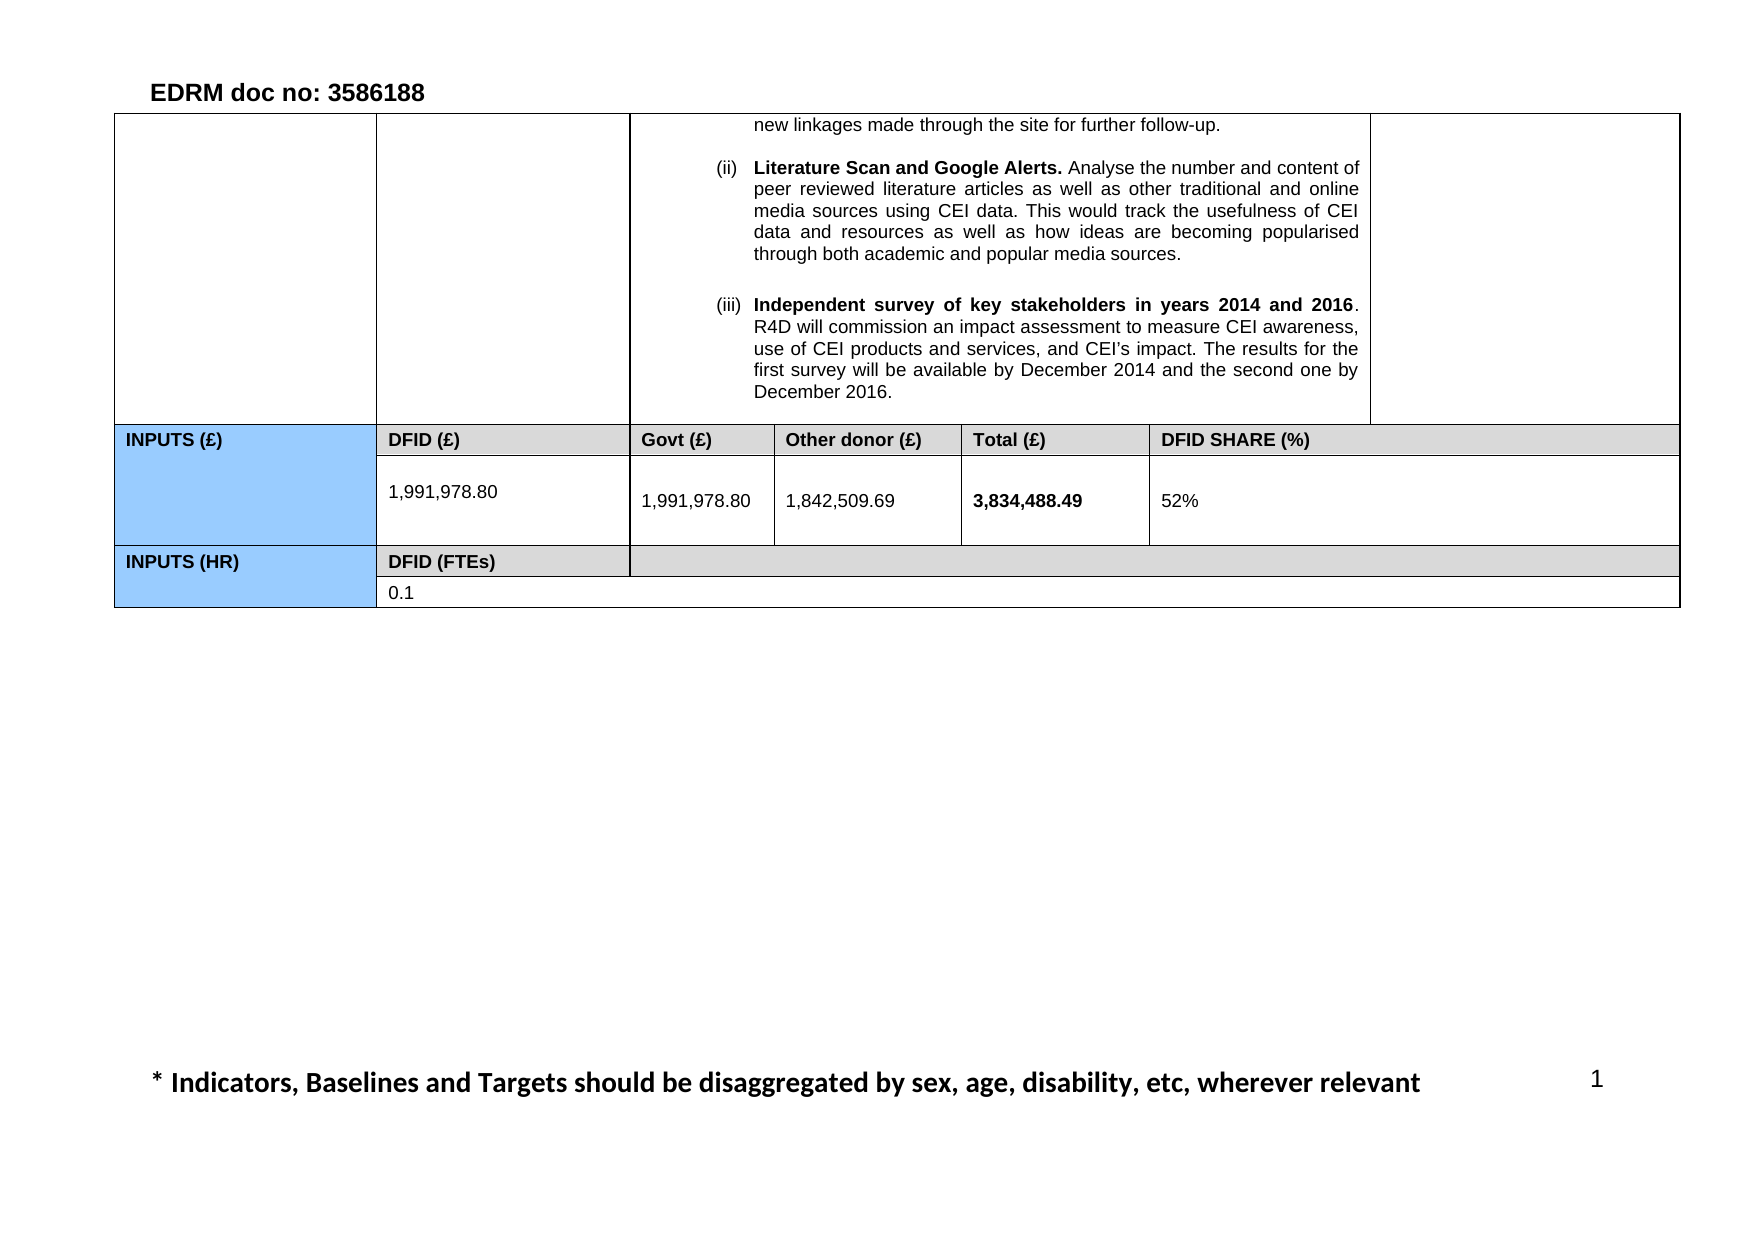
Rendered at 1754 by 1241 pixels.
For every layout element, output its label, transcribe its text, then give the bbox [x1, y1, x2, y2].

table_cell DFID SHARE (%) [1150, 425, 1679, 454]
table_cell [1371, 114, 1679, 424]
table_cell Total (£) [962, 425, 1149, 454]
table_cell DFID (FTEs) [377, 546, 629, 576]
table_cell [377, 114, 629, 424]
table_cell 1,991,978.80 [377, 456, 629, 545]
table_cell Govt (£) [631, 425, 774, 454]
table_cell INPUTS (HR) [115, 546, 376, 607]
table_cell [115, 114, 376, 424]
table_cell 52% [1150, 456, 1679, 545]
table_cell DFID (£) [377, 425, 629, 454]
table_cell new linkages made through the site for further follow-up. Literature Scan and Google Alerts. Analyse the number and content of peer reviewed literature articles as well as other traditional and online media sources using CEI data. This would track the usefulness of CEI data and resources as well as how ideas are becoming popularised through both academic and popular media sources. Independent survey of key stakeholders in years 2014 and 2016. R4D will commission an impact assessment to measure CEI awareness, use of CEI products and services, and CEI’s impact. The results for the first survey will be available by December 2014 and the second one by December 2016. [631, 114, 1370, 424]
table_cell 1,991,978.80 [631, 456, 774, 545]
table_cell 0.1 [377, 577, 1679, 607]
table_cell 3,834,488.49 [962, 456, 1149, 545]
table_cell INPUTS (£) [115, 425, 376, 545]
table_cell Other donor (£) [775, 425, 961, 454]
table_cell 1,842,509.69 [775, 456, 961, 545]
table_cell [631, 546, 1679, 576]
